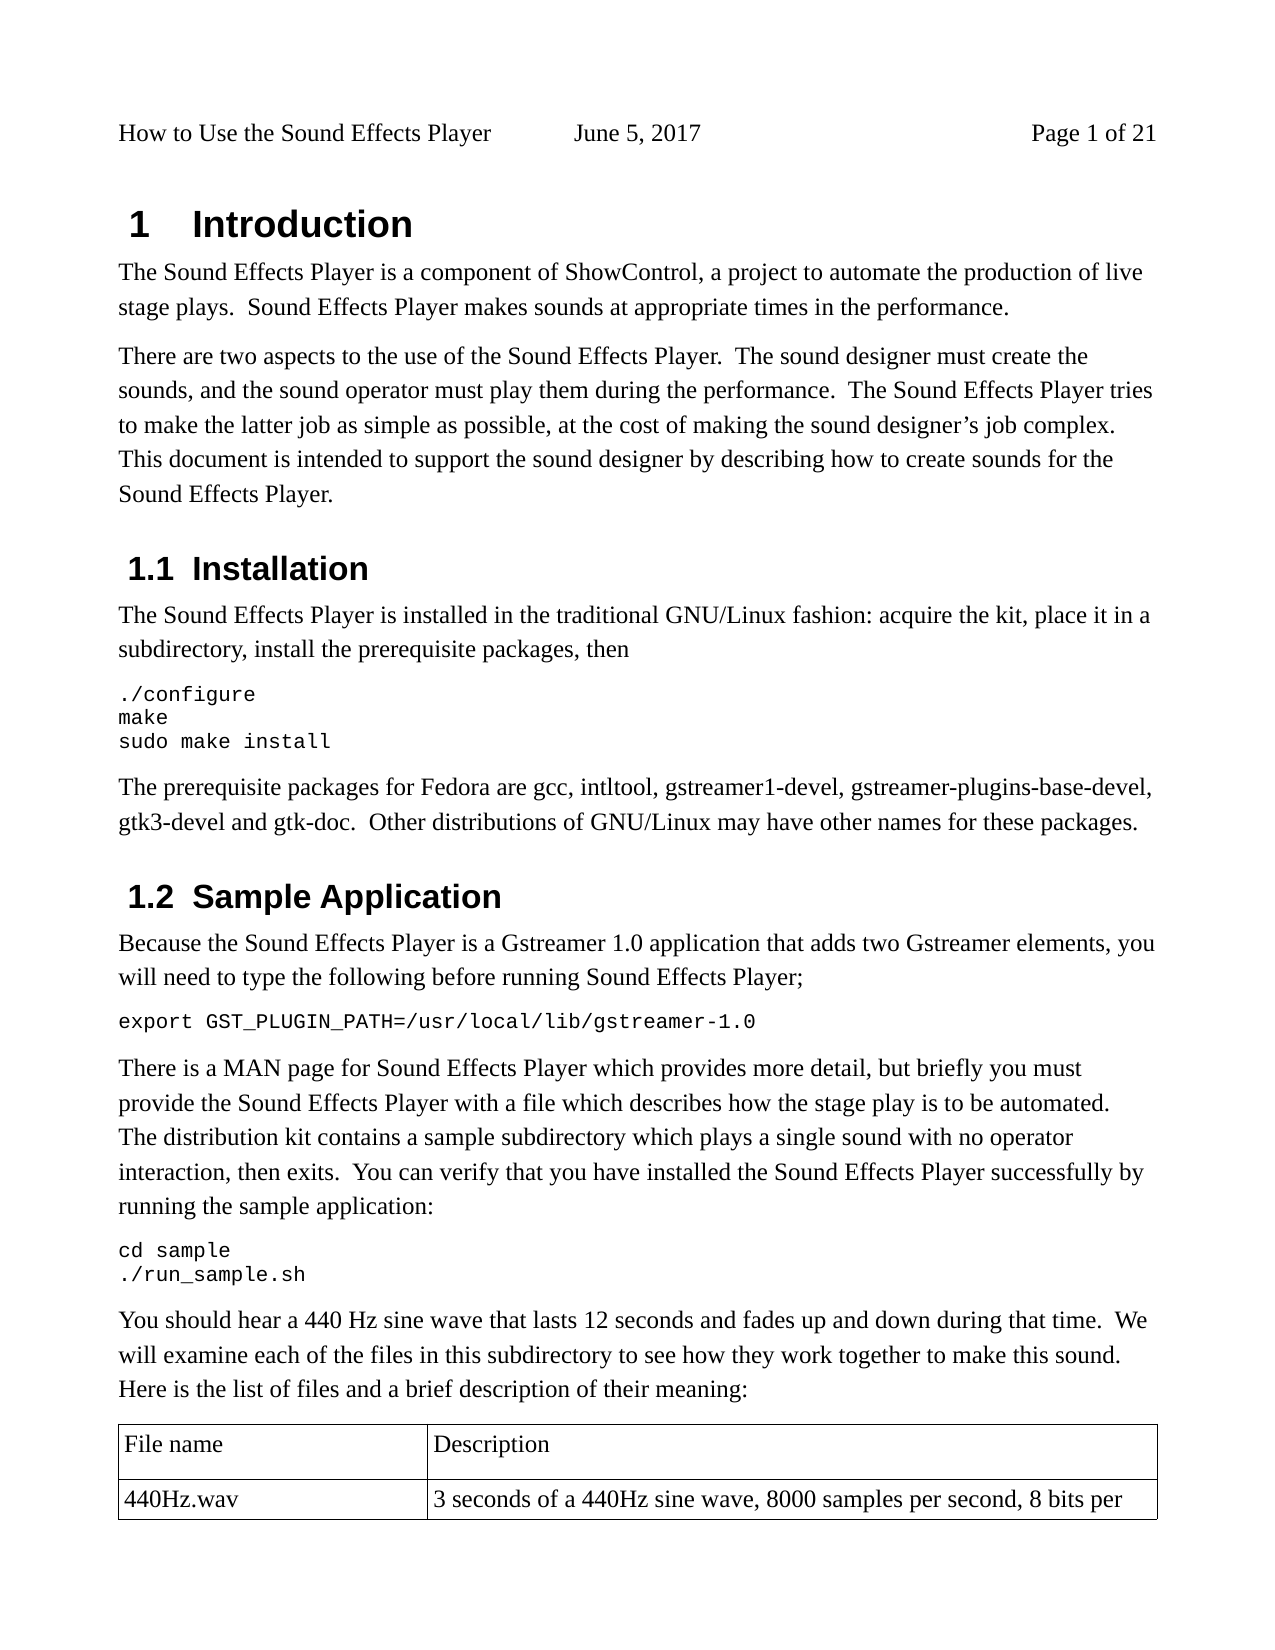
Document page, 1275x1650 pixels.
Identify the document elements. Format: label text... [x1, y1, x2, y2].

text export GST_PLUGIN_PATH=/usr/local/lib/gstreamer-1.0 [118, 1012, 1157, 1035]
text sudo make install [118, 731, 1157, 754]
subtitle Introduction [118, 201, 1157, 245]
text ./run_sample.sh [118, 1264, 1157, 1287]
text cd sample [118, 1240, 1157, 1264]
text The Sound Effects Player is a component of ShowControl, a project to automate the production of live stage plays. Sound Effects Player makes sounds at appropriate times in the performance. [118, 257, 1157, 321]
table_header Description [428, 1425, 1157, 1478]
text There is a MAN page for Sound Effects Player which provides more detail, but briefly you must provide the Sound Effects Player with a file which describes how the stage play is to be automated. The distribution kit contains a sample subdirectory which plays a single sound with no operator interaction, then exits. You can verify that you have installed the Sound Effects Player successfully by running the sample application: [118, 1053, 1157, 1220]
table_cell 440Hz.wav [119, 1480, 427, 1519]
text There are two aspects to the use of the Sound Effects Player. The sound designer must create the sounds, and the sound operator must play them during the performance. The Sound Effects Player tries to make the latter job as simple as possible, at the cost of making the sound designer’s job complex. This document is intended to support the sound designer by describing how to create sounds for the Sound Effects Player. [118, 341, 1157, 508]
table_header File name [119, 1425, 427, 1478]
subtitle Installation [118, 549, 1157, 587]
text ./configure [118, 683, 1157, 707]
text Because the Sound Effects Player is a Gstreamer 1.0 application that adds two Gstreamer elements, you will need to type the following before running Sound Effects Player; [118, 928, 1157, 991]
table_cell 3 seconds of a 440Hz sine wave, 8000 samples per second, 8 bits per [428, 1480, 1157, 1519]
text You should hear a 440 Hz sine wave that lasts 12 seconds and fades up and down during that time. We will examine each of the files in this subdirectory to see how they work together to make this sound. Here is the list of files and a brief description of their meaning: [118, 1306, 1157, 1403]
text make [118, 707, 1157, 731]
text The prerequisite packages for Fedora are gcc, intltool, gstreamer1-devel, gstreamer-plugins-base-devel, gtk3-devel and gtk-doc. Other distributions of GNU/Linux may have other names for these packages. [118, 772, 1157, 836]
text The Sound Effects Player is installed in the traditional GNU/Linux fashion: acquire the kit, place it in a subdirectory, install the prerequisite packages, then [118, 600, 1157, 663]
subtitle Sample Application [118, 877, 1157, 916]
